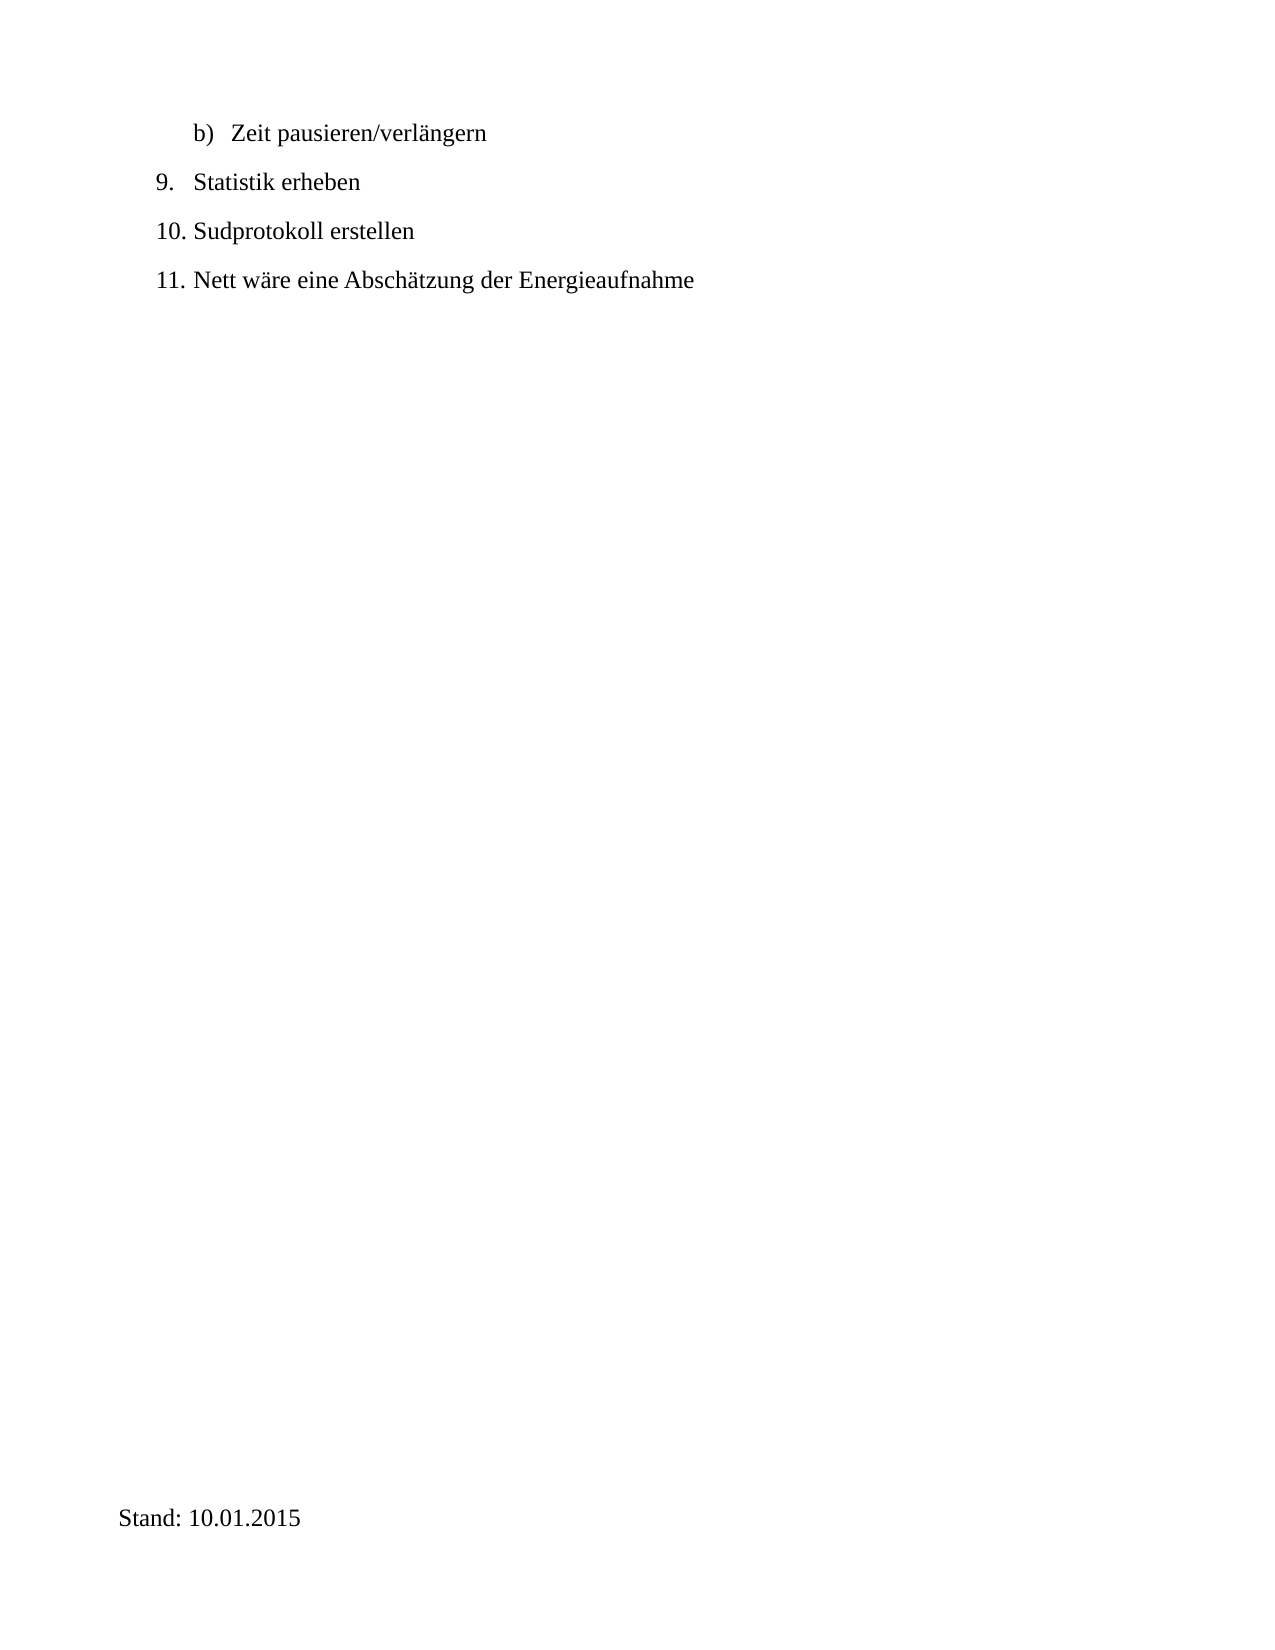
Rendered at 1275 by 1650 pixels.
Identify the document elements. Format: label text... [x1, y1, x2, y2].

list Nett wäre eine Abschätzung der Energieaufnahme [156, 265, 1157, 294]
list Statistik erheben [156, 167, 1157, 196]
list Zeit pausieren/verlängern [193, 118, 1157, 147]
list Sudprotokoll erstellen [156, 216, 1157, 245]
